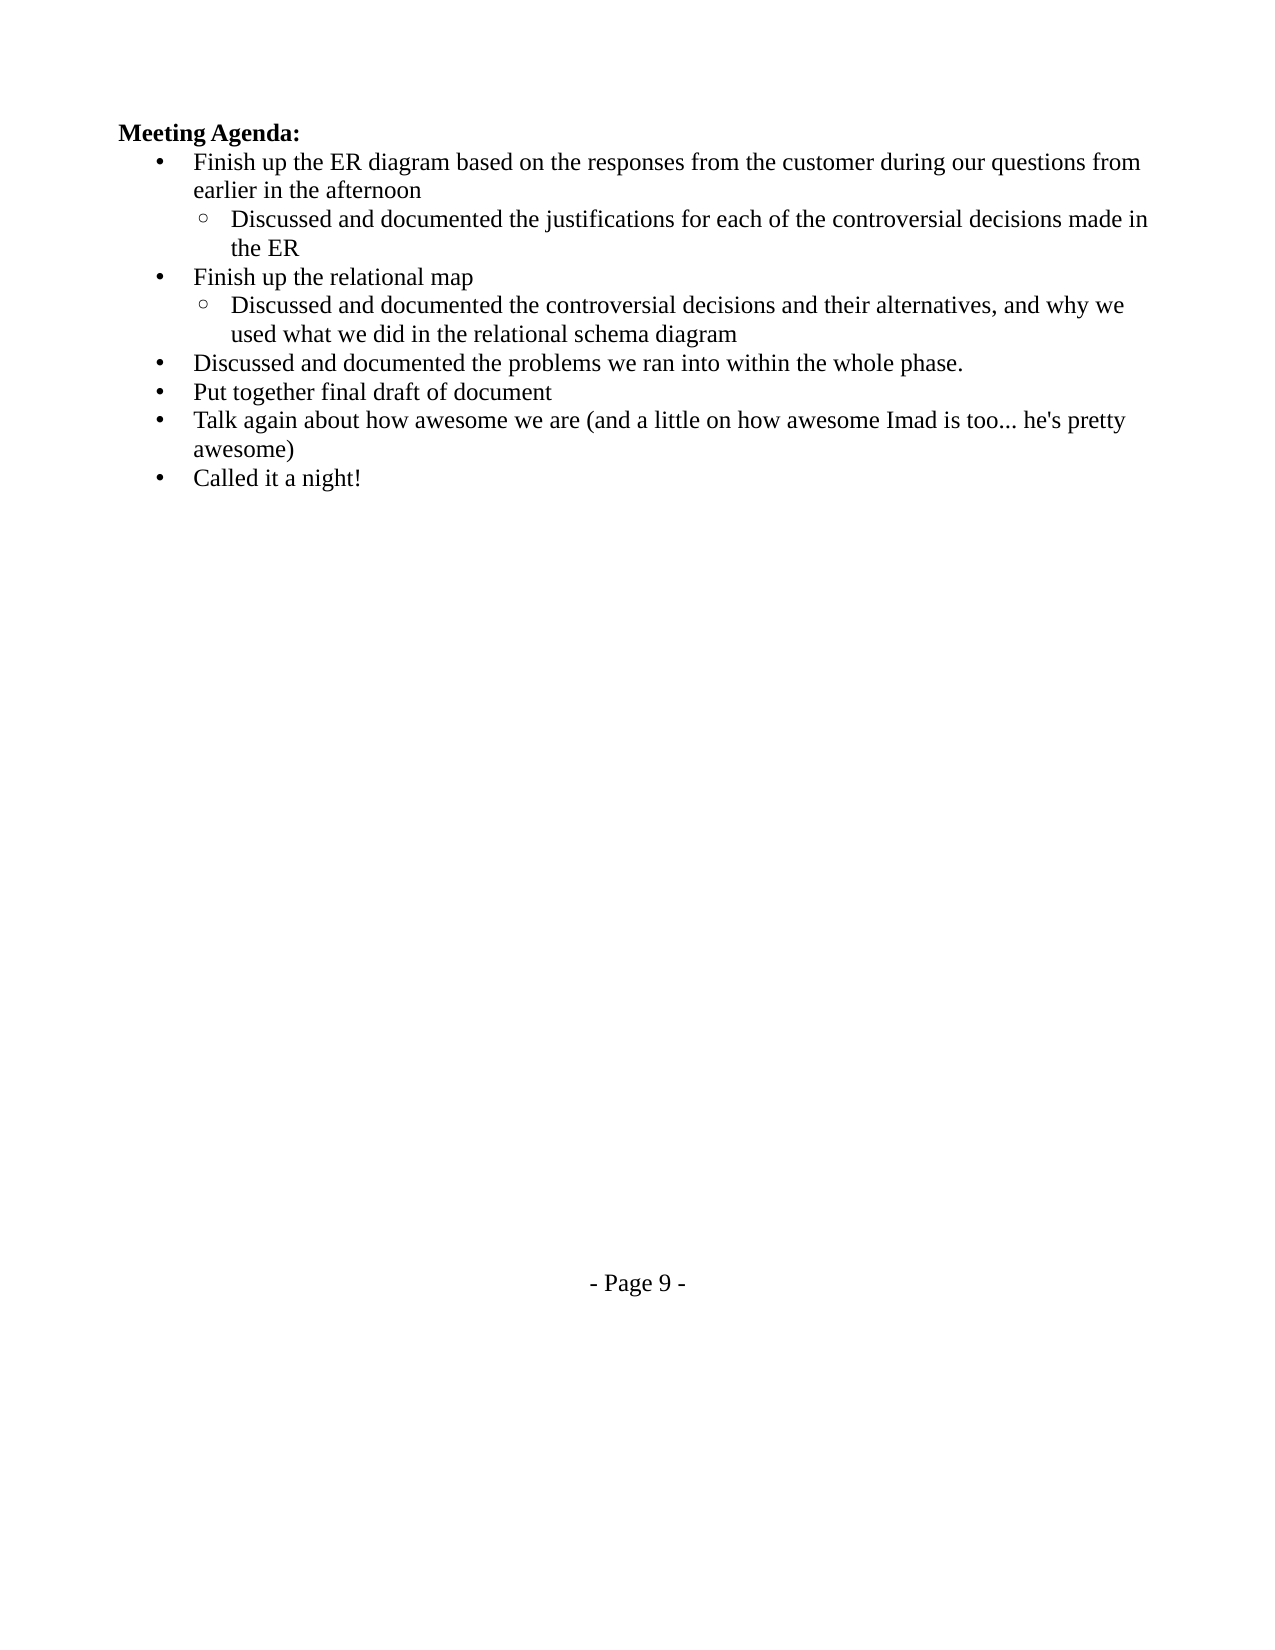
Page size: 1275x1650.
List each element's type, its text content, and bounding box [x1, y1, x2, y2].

list Discussed and documented the justifications for each of the controversial decisions made in the ER [193, 204, 1157, 262]
text Meeting Agenda: [118, 118, 1157, 147]
list Called it a night! [156, 463, 1157, 492]
list Finish up the ER diagram based on the responses from the customer during our questions from earlier in the afternoon [156, 147, 1157, 204]
list Discussed and documented the problems we ran into within the whole phase. [156, 348, 1157, 377]
list Put together final draft of document [156, 377, 1157, 406]
list Talk again about how awesome we are (and a little on how awesome Imad is too... he's pretty awesome) [156, 406, 1157, 463]
text - Page 9 - [118, 1268, 1157, 1297]
list Discussed and documented the controversial decisions and their alternatives, and why we used what we did in the relational schema diagram [193, 291, 1157, 348]
list Finish up the relational map [156, 262, 1157, 291]
